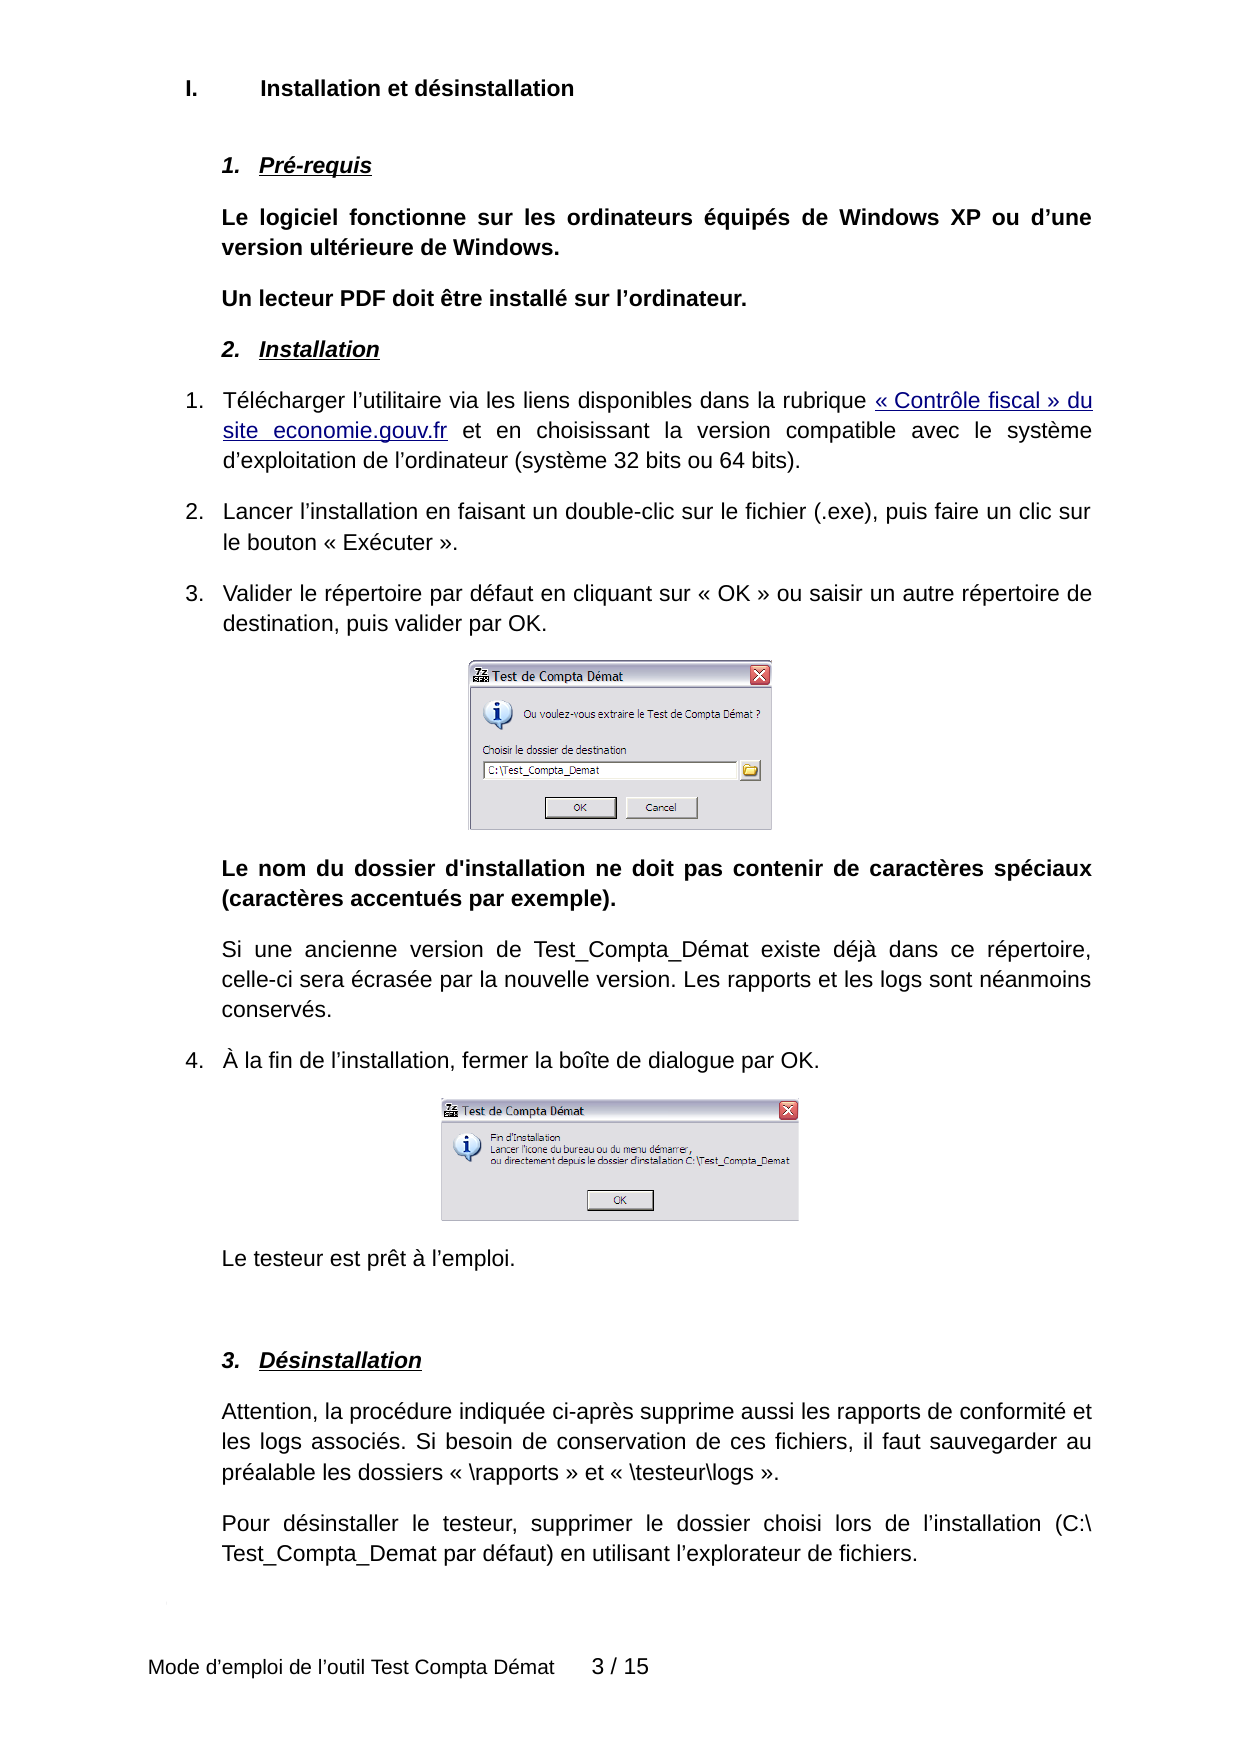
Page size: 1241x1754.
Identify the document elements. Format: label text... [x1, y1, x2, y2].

text Le logiciel fonctionne sur les ordinateurs équipés de Windows XP ou d’une version ultérieure de Windows. [221, 203, 1093, 260]
list Installation [221, 336, 1093, 362]
text Le testeur est prêt à l’emploi. [221, 1245, 1093, 1271]
list Lancer l’installation en faisant un double-clic sur le fichier (.exe), puis faire un clic sur le bouton « Exécuter ». [185, 498, 1093, 555]
list Désinstallation [221, 1347, 1093, 1373]
text Le nom du dossier d'installation ne doit pas contenir de caractères spéciaux (caractères accentués par exemple). [221, 854, 1093, 911]
list Télécharger l’utilitaire via les liens disponibles dans la rubrique « Contrôle fiscal » du site economie.gouv.fr et en choisissant la version compatible avec le système d’exploitation de l’ordinateur (système 32 bits ou 64 bits). [185, 387, 1093, 473]
picture [441, 1098, 799, 1221]
subtitle Installation et désinstallation [185, 75, 1093, 101]
picture [468, 660, 772, 830]
text Un lecteur PDF doit être installé sur l’ordinateur. [221, 285, 1093, 311]
text Pour désinstaller le testeur, supprimer le dossier choisi lors de l’installation (C:\Test_Compta_Demat par défaut) en utilisant l’explorateur de fichiers. [221, 1509, 1093, 1566]
text Si une ancienne version de Test_Compta_Démat existe déjà dans ce répertoire, celle-ci sera écrasée par la nouvelle version. Les rapports et les logs sont néanmoins conservés. [221, 936, 1093, 1022]
text Attention, la procédure indiquée ci-après supprime aussi les rapports de conformité et les logs associés. Si besoin de conservation de ces fichiers, il faut sauvegarder au préalable les dossiers « \rapports » et « \testeur\logs ». [221, 1398, 1093, 1485]
list Pré-requis [221, 152, 1093, 179]
list À la fin de l’installation, fermer la boîte de dialogue par OK. [185, 1047, 1093, 1073]
list Valider le répertoire par défaut en cliquant sur « OK » ou saisir un autre répertoire de destination, puis valider par OK. [185, 579, 1093, 636]
